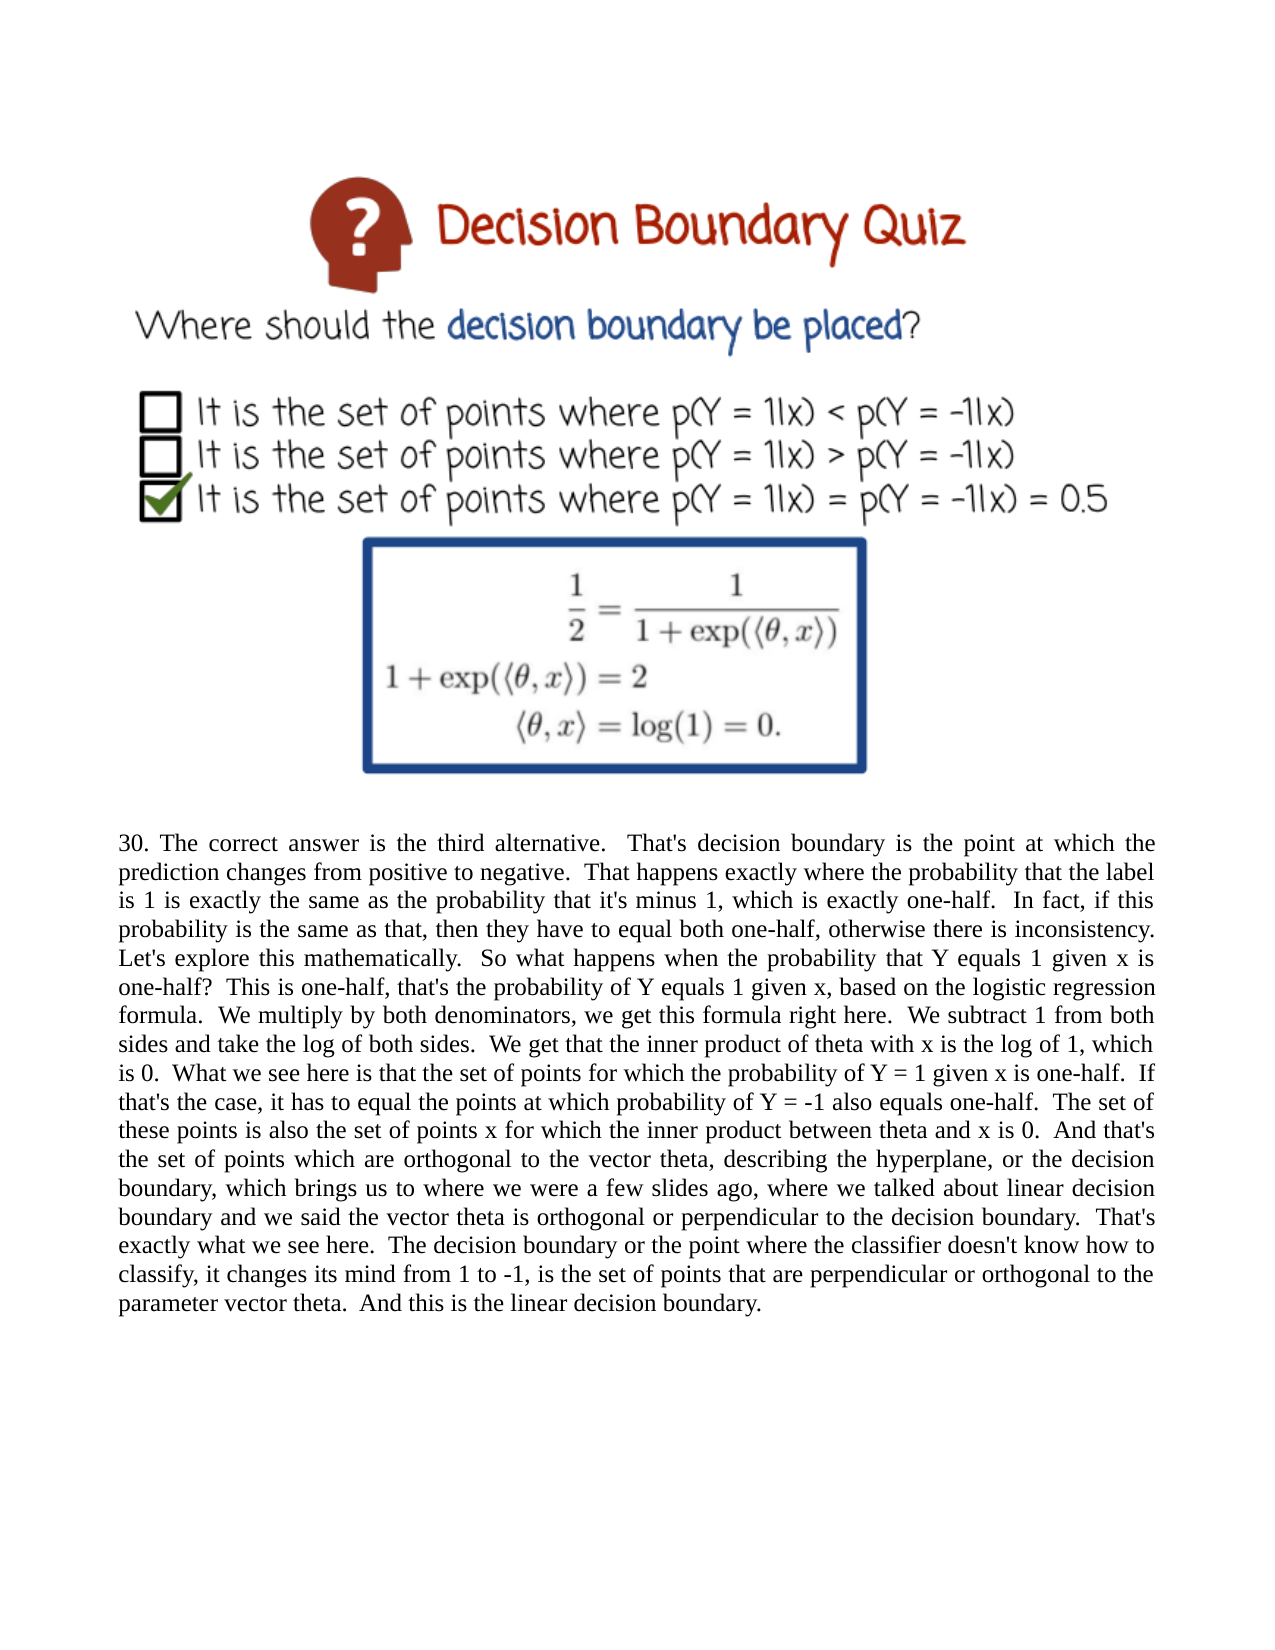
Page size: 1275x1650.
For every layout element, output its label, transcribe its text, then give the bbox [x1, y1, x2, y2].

text 30. The correct answer is the third alternative. That's decision boundary is the point at which the prediction changes from positive to negative. That happens exactly where the probability that the label is 1 is exactly the same as the probability that it's minus 1, which is exactly one-half. In fact, if this probability is the same as that, then they have to equal both one-half, otherwise there is inconsistency. Let's explore this mathematically. So what happens when the probability that Y equals 1 given x is one-half? This is one-half, that's the probability of Y equals 1 given x, based on the logistic regression formula. We multiply by both denominators, we get this formula right here. We subtract 1 from both sides and take the log of both sides. We get that the inner product of theta with x is the log of 1, which is 0. What we see here is that the set of points for which the probability of Y = 1 given x is one-half. If that's the case, it has to equal the points at which probability of Y = -1 also equals one-half. The set of these points is also the set of points x for which the inner product between theta and x is 0. And that's the set of points which are orthogonal to the vector theta, describing the hyperplane, or the decision boundary, which brings us to where we were a few slides ago, where we talked about linear decision boundary and we said the vector theta is orthogonal or perpendicular to the decision boundary. That's exactly what we see here. The decision boundary or the point where the classifier doesn't know how to classify, it changes its mind from 1 to -1, is the set of points that are perpendicular or orthogonal to the parameter vector theta. And this is the linear decision boundary. [118, 828, 1157, 1317]
picture [118, 175, 1157, 800]
